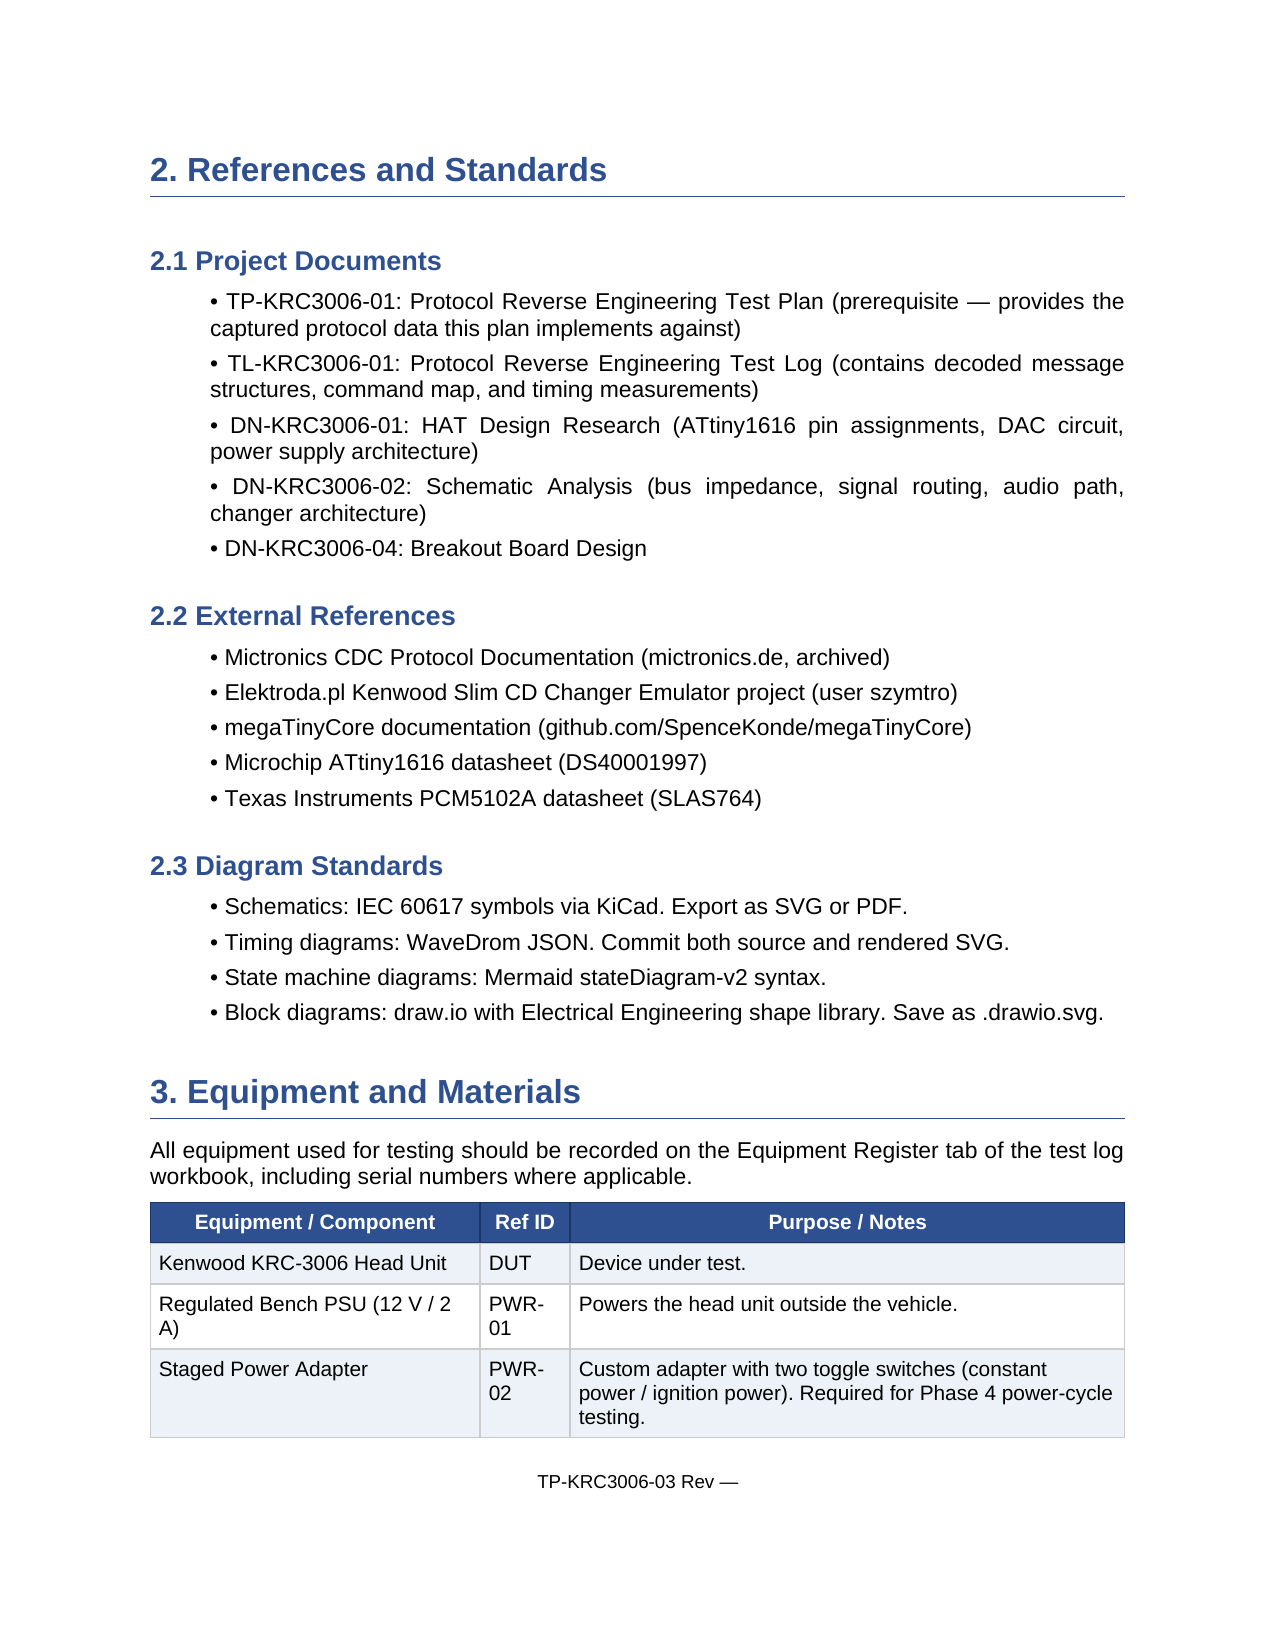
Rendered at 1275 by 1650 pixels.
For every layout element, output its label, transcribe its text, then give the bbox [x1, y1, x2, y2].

table_header Equipment / Component [151, 1203, 479, 1242]
text • Schematics: IEC 60617 symbols via KiCad. Export as SVG or PDF. [210, 893, 1125, 919]
table_cell Device under test. [571, 1244, 1124, 1283]
table_cell Custom adapter with two toggle switches (constant power / ignition power). Required for Phase 4 power-cycle testing. [571, 1350, 1124, 1437]
table_cell Staged Power Adapter [151, 1350, 479, 1437]
table_cell PWR-01 [481, 1285, 569, 1348]
text • Timing diagrams: WaveDrom JSON. Commit both source and rendered SVG. [210, 928, 1125, 955]
text • DN-KRC3006-01: HAT Design Research (ATtiny1616 pin assignments, DAC circuit, power supply architecture) [210, 412, 1125, 464]
subtitle 2.2 External References [150, 600, 1125, 631]
text • TL-KRC3006-01: Protocol Reverse Engineering Test Log (contains decoded message structures, command map, and timing measurements) [210, 350, 1125, 403]
text • Mictronics CDC Protocol Documentation (mictronics.de, archived) [210, 643, 1125, 670]
text • TP-KRC3006-01: Protocol Reverse Engineering Test Plan (prerequisite — provides the captured protocol data this plan implements against) [210, 288, 1125, 341]
text • Texas Instruments PCM5102A datasheet (SLAS764) [210, 785, 1125, 811]
text • State machine diagrams: Mermaid stateDiagram-v2 syntax. [210, 964, 1125, 990]
text • Microchip ATtiny1616 datasheet (DS40001997) [210, 749, 1125, 776]
text • DN-KRC3006-04: Breakout Board Design [210, 535, 1125, 561]
table_header Purpose / Notes [571, 1203, 1124, 1242]
table_cell Powers the head unit outside the vehicle. [571, 1285, 1124, 1348]
text All equipment used for testing should be recorded on the Equipment Register tab of the test log workbook, including serial numbers where applicable. [150, 1137, 1125, 1190]
subtitle 3. Equipment and Materials [150, 1072, 1125, 1118]
table_cell PWR-02 [481, 1350, 569, 1437]
subtitle 2. References and Standards [150, 150, 1125, 196]
text • megaTinyCore documentation (github.com/SpenceKonde/megaTinyCore) [210, 714, 1125, 740]
subtitle 2.1 Project Documents [150, 245, 1125, 276]
text • DN-KRC3006-02: Schematic Analysis (bus impedance, signal routing, audio path, changer architecture) [210, 473, 1125, 526]
table_header Ref ID [481, 1203, 569, 1242]
text • Block diagrams: draw.io with Electrical Engineering shape library. Save as .drawio.svg. [210, 999, 1125, 1026]
table_cell Kenwood KRC-3006 Head Unit [151, 1244, 479, 1283]
text • Elektroda.pl Kenwood Slim CD Changer Emulator project (user szymtro) [210, 679, 1125, 705]
table_cell Regulated Bench PSU (12 V / 2 A) [151, 1285, 479, 1348]
subtitle 2.3 Diagram Standards [150, 850, 1125, 881]
table_cell DUT [481, 1244, 569, 1283]
